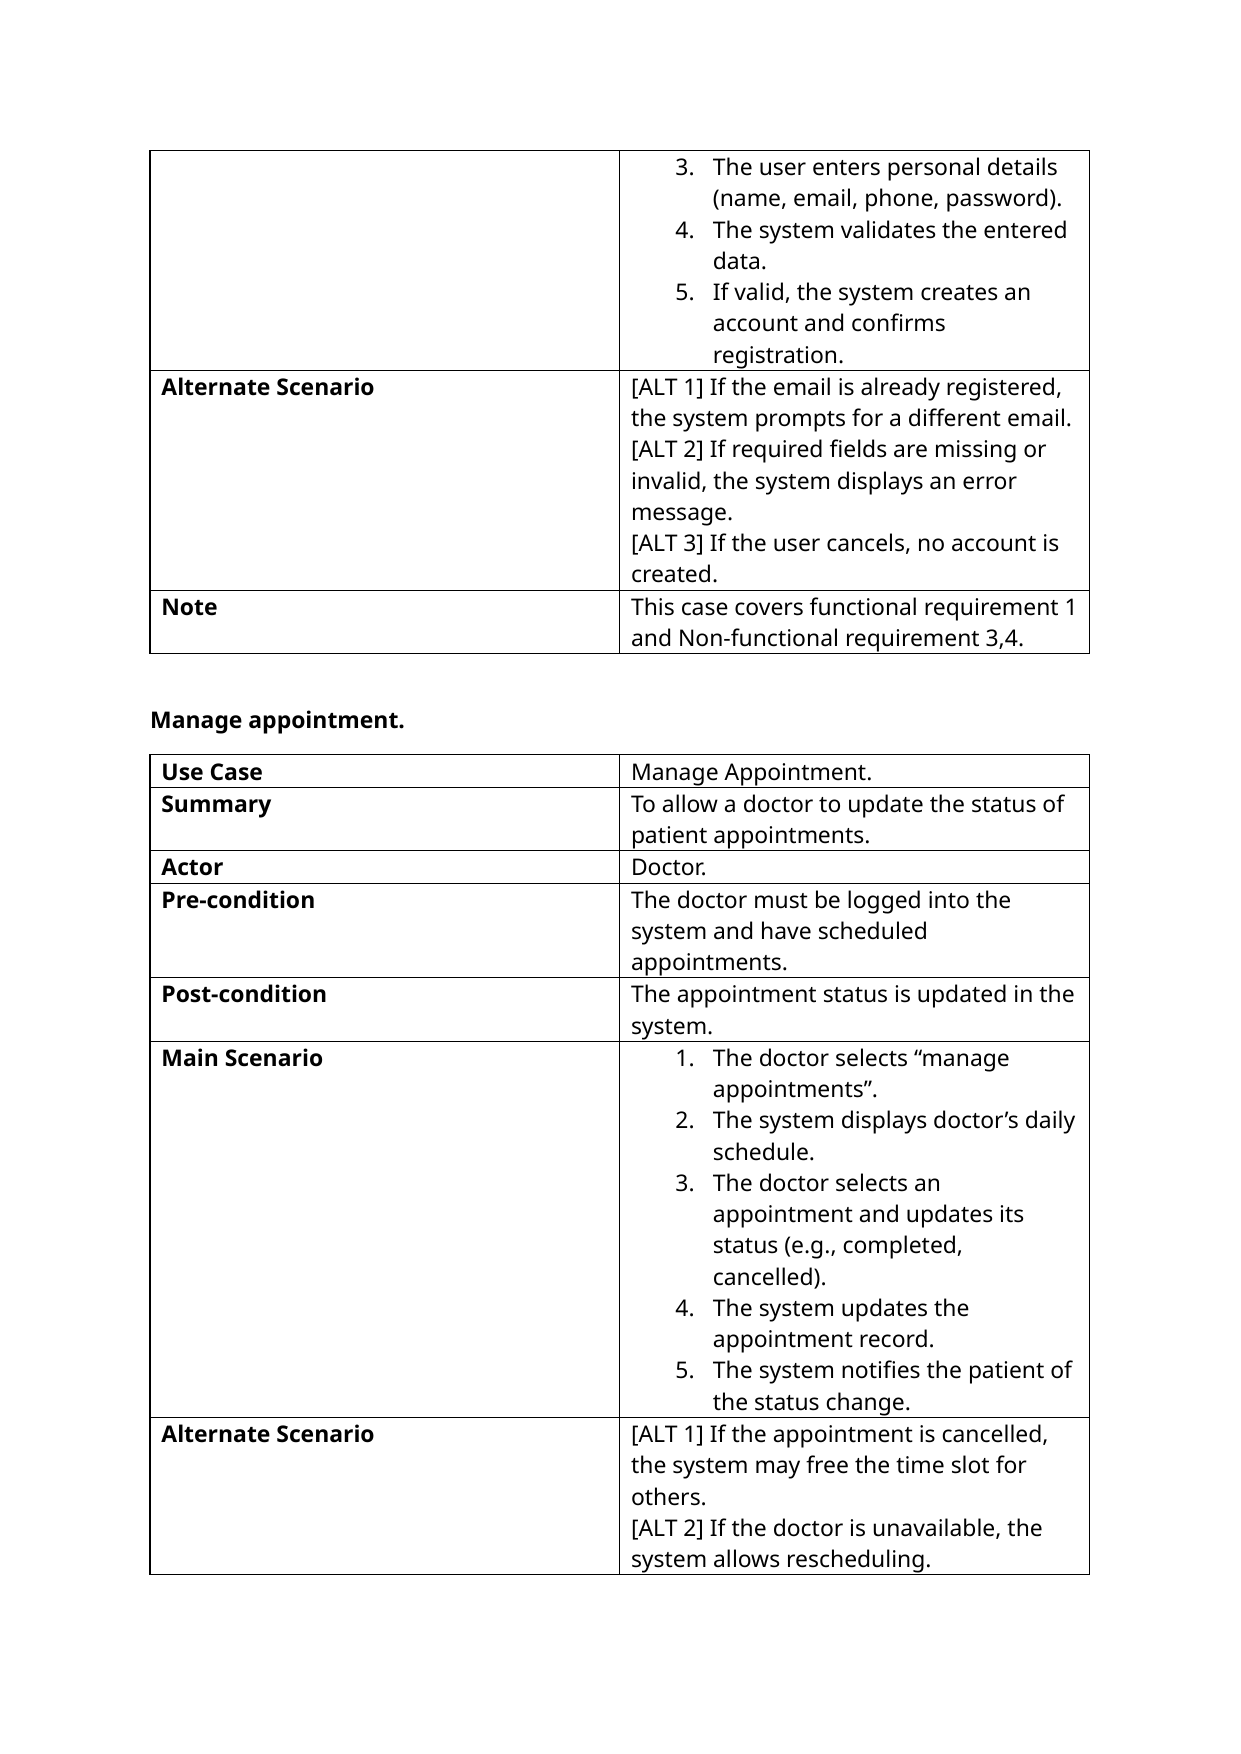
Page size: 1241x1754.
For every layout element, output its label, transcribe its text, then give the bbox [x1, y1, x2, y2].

table_cell This case covers functional requirement 1 and Non-functional requirement 3,4. [620, 591, 1089, 653]
table_cell Note [151, 591, 619, 653]
table_header Manage Appointment. [620, 755, 1089, 787]
table_cell Doctor. [620, 851, 1089, 882]
table_cell [151, 151, 619, 370]
table_cell Actor [151, 851, 619, 882]
table_cell The appointment status is updated in the system. [620, 978, 1089, 1041]
table_cell Alternate Scenario [151, 1418, 619, 1574]
table_header Use Case [151, 755, 619, 787]
table_cell To allow a doctor to update the status of patient appointments. [620, 788, 1089, 850]
table_cell The doctor must be logged into the system and have scheduled appointments. [620, 884, 1089, 977]
text Manage appointment. [150, 704, 1090, 736]
table_cell Post-condition [151, 978, 619, 1041]
table_cell Summary [151, 788, 619, 850]
table_cell Main Scenario [151, 1042, 619, 1417]
table_cell [ALT 1] If the email is already registered, the system prompts for a different email. [ALT 2] If required fields are missing or invalid, the system displays an error message. [ALT 3] If the user cancels, no account is created. [620, 371, 1089, 589]
table_cell [ALT 1] If the appointment is cancelled, the system may free the time slot for others. [ALT 2] If the doctor is unavailable, the system allows rescheduling. [620, 1418, 1089, 1574]
table_cell Pre-condition [151, 884, 619, 977]
table_cell The doctor selects “manage appointments”. The system displays doctor’s daily schedule. The doctor selects an appointment and updates its status (e.g., completed, cancelled). The system updates the appointment record. The system notifies the patient of the status change. [620, 1042, 1089, 1417]
table_cell Alternate Scenario [151, 371, 619, 589]
table_cell The user selects “Register Account”. The system displays the registration form. The user enters personal details (name, email, phone, password). The system validates the entered data. If valid, the system creates an account and confirms registration. [620, 151, 1089, 370]
